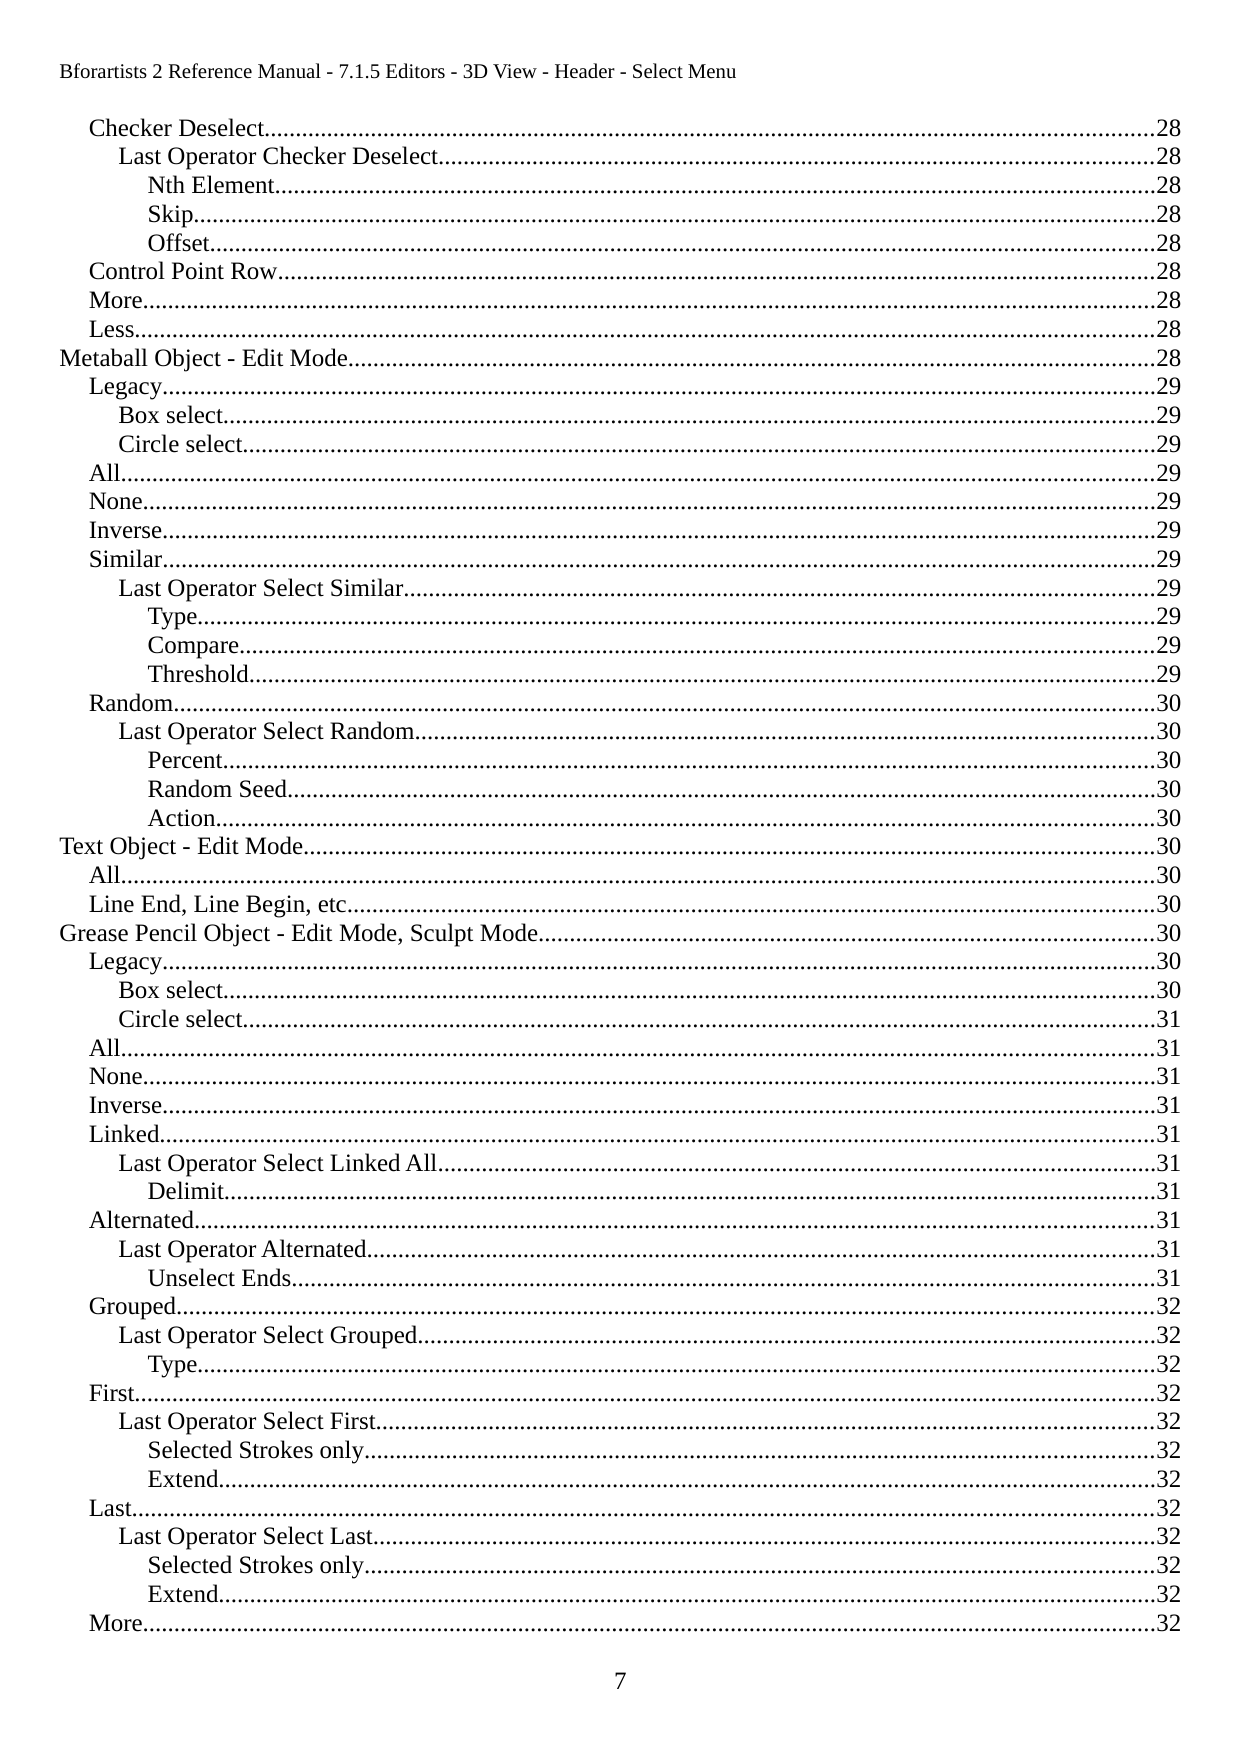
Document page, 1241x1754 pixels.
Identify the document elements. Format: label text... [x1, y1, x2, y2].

text Action 30 [147, 803, 1181, 831]
text Linked 31 [88, 1119, 1181, 1148]
text Last Operator Select Random 30 [118, 716, 1181, 745]
text None 31 [88, 1061, 1181, 1090]
text All 30 [88, 860, 1181, 889]
text Alternated 31 [88, 1205, 1181, 1234]
text None 29 [88, 486, 1181, 515]
text Box select 29 [118, 400, 1181, 429]
text Selected Strokes only 32 [147, 1435, 1181, 1464]
text Random Seed 30 [147, 774, 1181, 803]
text Similar 29 [88, 544, 1181, 573]
text Threshold 29 [147, 659, 1181, 688]
text Grouped 32 [88, 1291, 1181, 1320]
text Last Operator Select Similar 29 [118, 573, 1181, 601]
text Inverse 31 [88, 1090, 1181, 1119]
text Percent 30 [147, 745, 1181, 774]
text Last 32 [88, 1493, 1181, 1521]
text Extend 32 [147, 1464, 1181, 1493]
text Compare 29 [147, 630, 1181, 659]
text Text Object - Edit Mode 30 [59, 831, 1181, 860]
text Last Operator Select Linked All 31 [118, 1148, 1181, 1176]
text Unselect Ends 31 [147, 1263, 1181, 1291]
text Type 29 [147, 601, 1181, 630]
text Checker Deselect 28 [88, 113, 1181, 141]
text Line End, Line Begin, etc. 30 [88, 889, 1181, 918]
text Box select 30 [118, 975, 1181, 1004]
text Nth Element 28 [147, 170, 1181, 199]
text Type 32 [147, 1349, 1181, 1378]
text Inverse 29 [88, 515, 1181, 544]
text Random 30 [88, 688, 1181, 716]
text Legacy 30 [88, 946, 1181, 975]
text Last Operator Select Grouped 32 [118, 1320, 1181, 1349]
text Grease Pencil Object - Edit Mode, Sculpt Mode 30 [59, 918, 1181, 946]
text Circle select 31 [118, 1004, 1181, 1033]
text Delimit 31 [147, 1176, 1181, 1205]
text Skip 28 [147, 199, 1181, 228]
text Last Operator Select First 32 [118, 1406, 1181, 1435]
text All 29 [88, 458, 1181, 486]
text Circle select 29 [118, 429, 1181, 458]
text More 28 [88, 285, 1181, 314]
text Last Operator Select Last 32 [118, 1521, 1181, 1550]
text All 31 [88, 1033, 1181, 1061]
text Less 28 [88, 314, 1181, 343]
text Last Operator Checker Deselect 28 [118, 141, 1181, 170]
text First 32 [88, 1378, 1181, 1406]
text Selected Strokes only 32 [147, 1550, 1181, 1579]
text Last Operator Alternated 31 [118, 1234, 1181, 1263]
text Metaball Object - Edit Mode 28 [59, 343, 1181, 371]
text Extend 32 [147, 1579, 1181, 1608]
text Offset 28 [147, 228, 1181, 256]
text Control Point Row 28 [88, 256, 1181, 285]
text More 32 [88, 1608, 1181, 1636]
text Legacy 29 [88, 371, 1181, 400]
